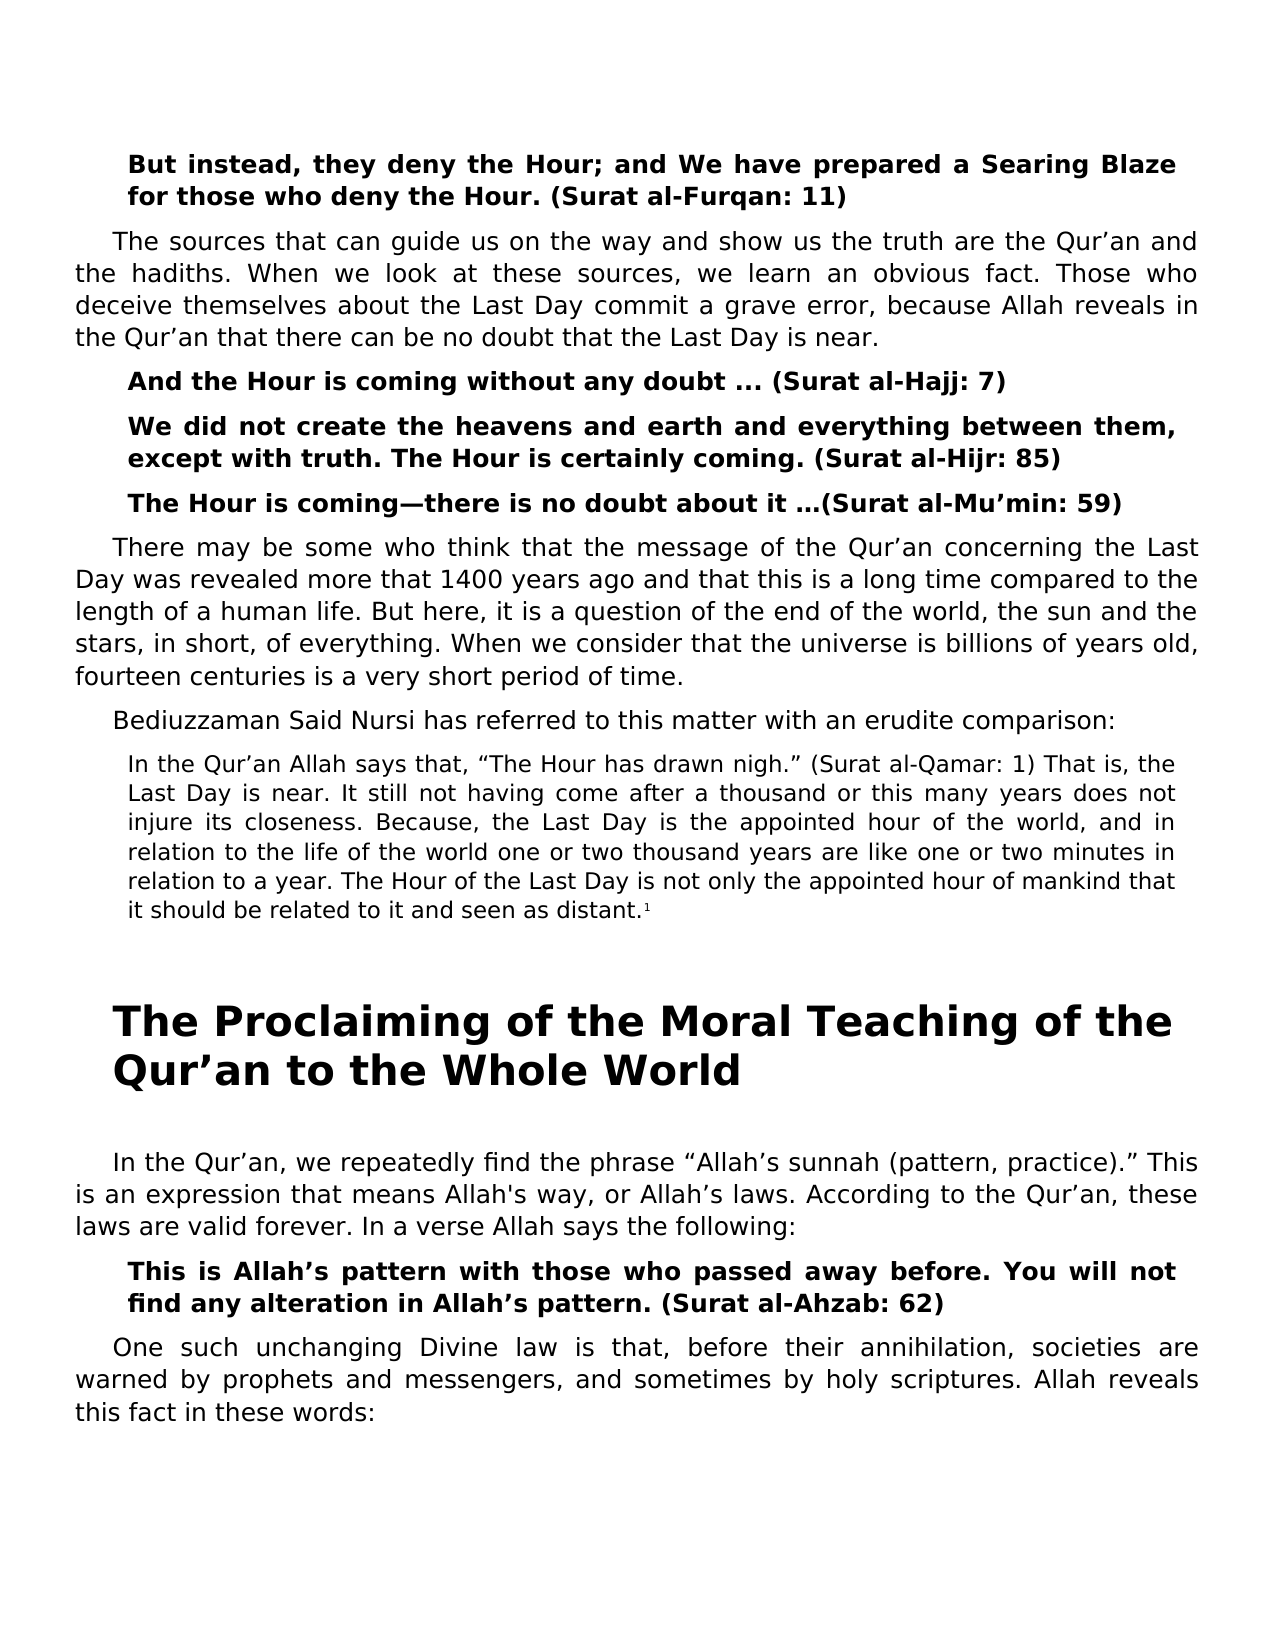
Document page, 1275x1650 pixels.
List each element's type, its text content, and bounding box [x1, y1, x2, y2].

text There may be some who think that the message of the Qur’an concerning the Last Day was revealed more that 1400 years ago and that this is a long time compared to the length of a human life. But here, it is a question of the end of the world, the sun and the stars, in short, of everything. When we consider that the universe is billions of years old, fourteen centuries is a very short period of time. [75, 533, 1200, 691]
text But instead, they deny the Hour; and We have prepared a Searing Blaze for those who deny the Hour. (Surat al-Furqan: 11) [127, 150, 1177, 211]
text We did not create the heavens and earth and everything between them, except with truth. The Hour is certainly coming. (Surat al-Hijr: 85) [127, 412, 1177, 473]
text In the Qur’an Allah says that, “The Hour has drawn nigh.” (Surat al-Qamar: 1) That is, the Last Day is near. It still not having come after a thousand or this many years does not injure its closeness. Because, the Last Day is the appointed hour of the world, and in relation to the life of the world one or two thousand years are like one or two minutes in relation to a year. The Hour of the Last Day is not only the appointed hour of mankind that it should be related to it and seen as distant.1 [127, 751, 1177, 924]
subtitle The Proclaiming of the Moral Teaching of the Qur’an to the Whole World [112, 998, 1200, 1095]
text The sources that can guide us on the way and show us the truth are the Qur’an and the hadiths. When we look at these sources, we learn an obvious fact. Those who deceive themselves about the Last Day commit a grave error, because Allah reveals in the Qur’an that there can be no doubt that the Last Day is near. [75, 227, 1200, 352]
text In the Qur’an, we repeatedly find the phrase “Allah’s sunnah (pattern, practice).” This is an expression that means Allah's way, or Allah’s laws. According to the Qur’an, these laws are valid forever. In a verse Allah says the following: [75, 1148, 1200, 1242]
text Bediuzzaman Said Nursi has referred to this matter with an erudite comparison: [75, 706, 1200, 735]
text One such unchanging Divine law is that, before their annihilation, societies are warned by prophets and messengers, and sometimes by holy scriptures. Allah reveals this fact in these words: [75, 1334, 1200, 1427]
text This is Allah’s pattern with those who passed away before. You will not find any alteration in Allah’s pattern. (Surat al-Ahzab: 62) [127, 1257, 1177, 1318]
text And the Hour is coming without any doubt ... (Surat al-Hajj: 7) [127, 367, 1177, 397]
text The Hour is coming—there is no doubt about it …(Surat al-Mu’min: 59) [127, 489, 1177, 518]
